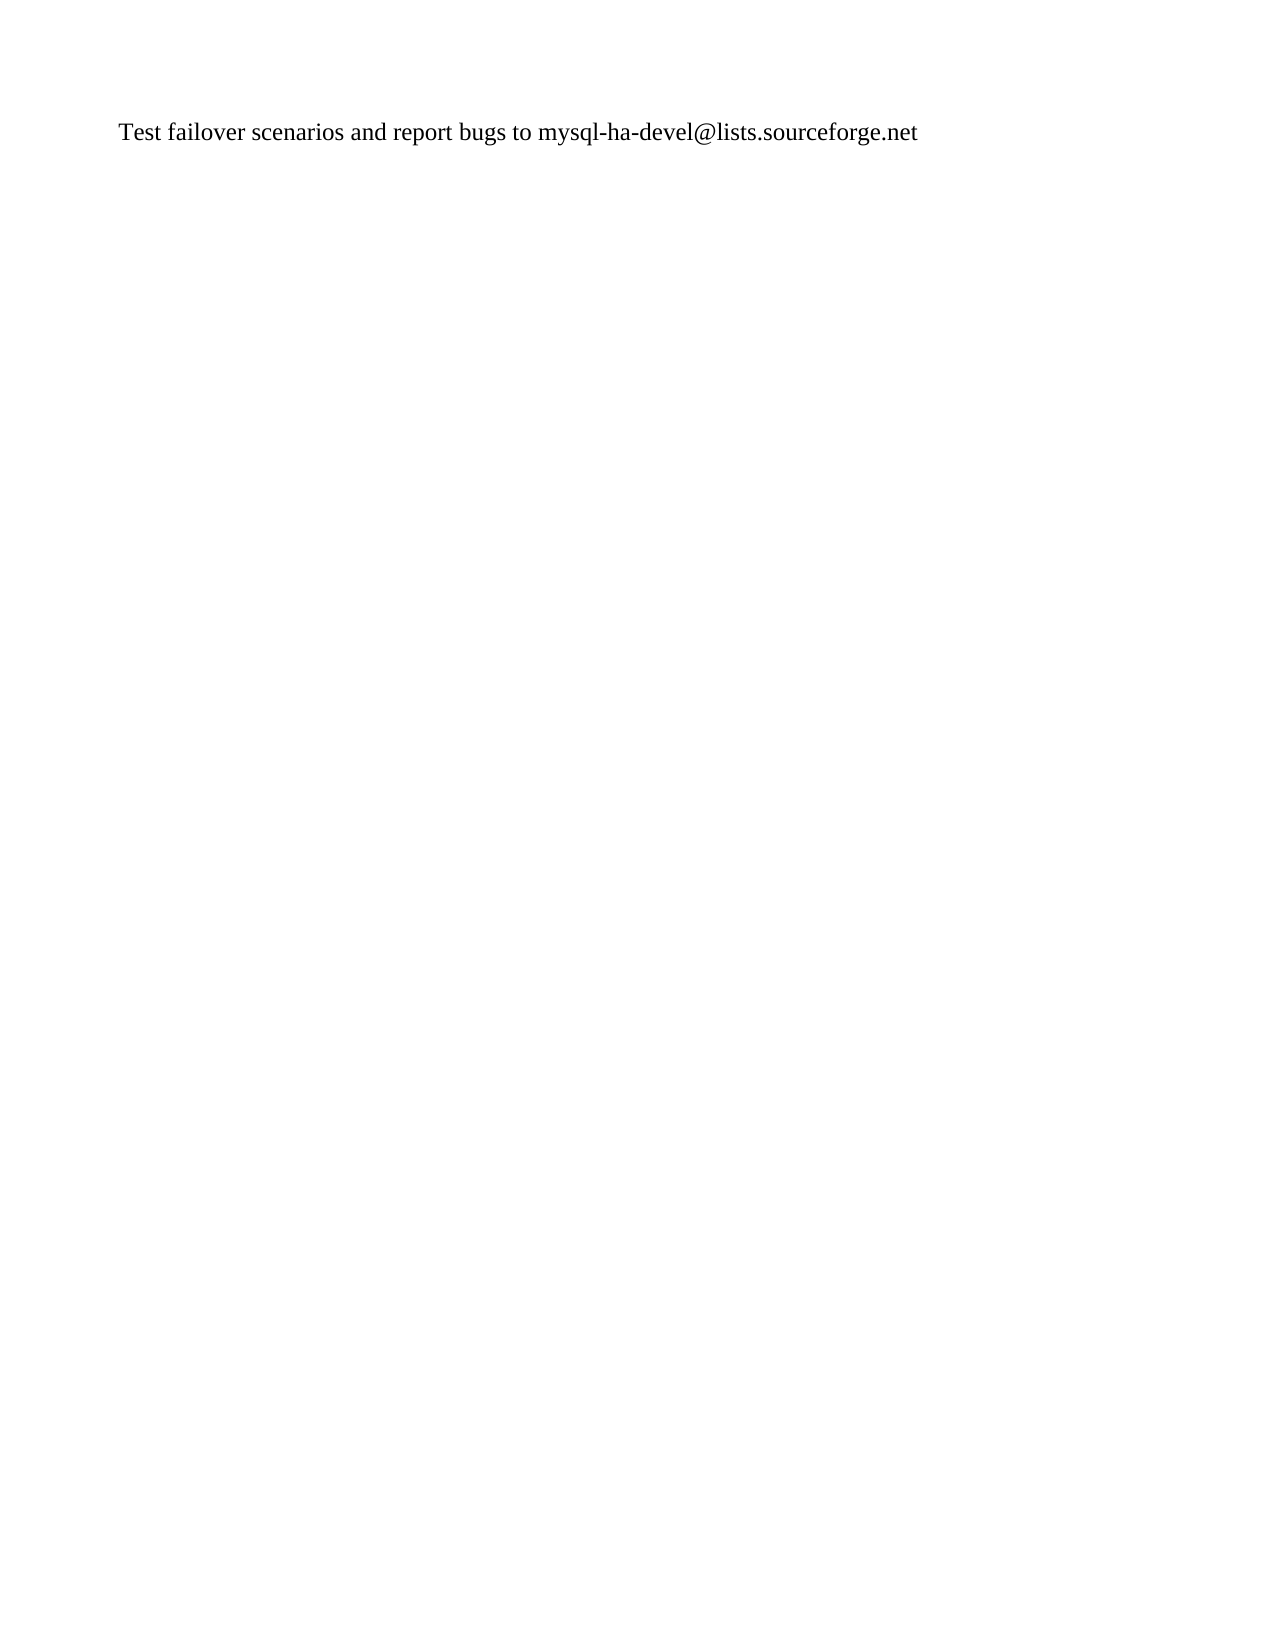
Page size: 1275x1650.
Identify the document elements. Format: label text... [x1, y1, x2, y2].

text Test failover scenarios and report bugs to mysql-ha-devel@lists.sourceforge.net [44, 118, 1157, 146]
